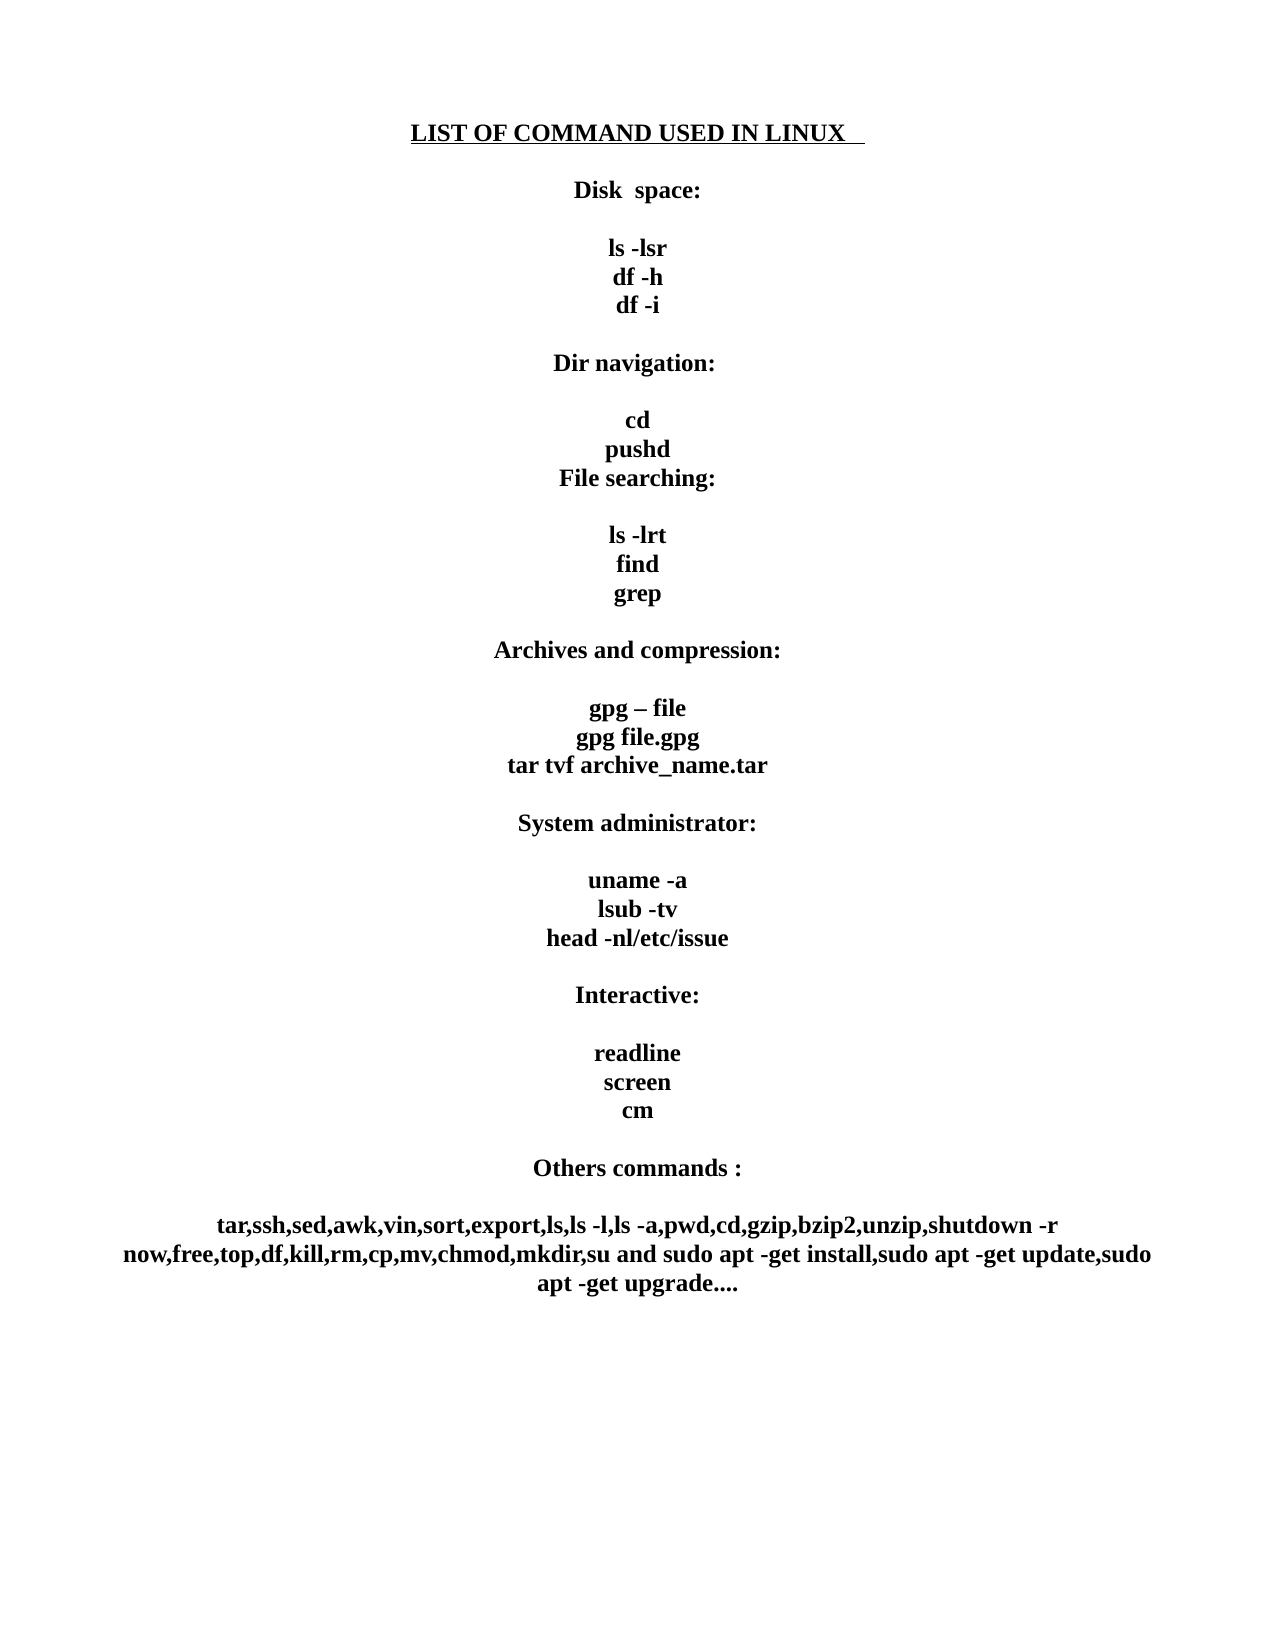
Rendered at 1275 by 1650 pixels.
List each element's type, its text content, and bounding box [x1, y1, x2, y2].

text pushd [118, 434, 1157, 463]
text Archives and compression: [118, 636, 1157, 664]
text readline [118, 1038, 1157, 1067]
text cd [118, 406, 1157, 434]
text ls -lrt [118, 521, 1157, 549]
text Dir navigation: [118, 348, 1157, 377]
text LIST OF COMMAND USED IN LINUX [118, 118, 1157, 147]
text cm [118, 1096, 1157, 1124]
text head -nl/etc/issue [118, 923, 1157, 952]
text System administrator: [118, 808, 1157, 837]
text grep [118, 578, 1157, 607]
text ls -lsr [118, 233, 1157, 262]
text df -h [118, 262, 1157, 291]
text Others commands : [118, 1153, 1157, 1182]
text uname -a [118, 866, 1157, 894]
text df -i [118, 291, 1157, 319]
text tar tvf archive_name.tar [118, 751, 1157, 779]
text gpg – file [118, 693, 1157, 722]
text File searching: [118, 463, 1157, 492]
text gpg file.gpg [118, 722, 1157, 751]
text tar,ssh,sed,awk,vin,sort,export,ls,ls -l,ls -a,pwd,cd,gzip,bzip2,unzip,shutdown -r now,free,top,df,kill,rm,cp,mv,chmod,mkdir,su and sudo apt -get install,sudo apt -get update,sudo apt -get upgrade.... [118, 1211, 1157, 1297]
text lsub -tv [118, 894, 1157, 923]
text Disk space: [118, 176, 1157, 204]
text find [118, 549, 1157, 578]
text screen [118, 1067, 1157, 1096]
text Interactive: [118, 981, 1157, 1009]
